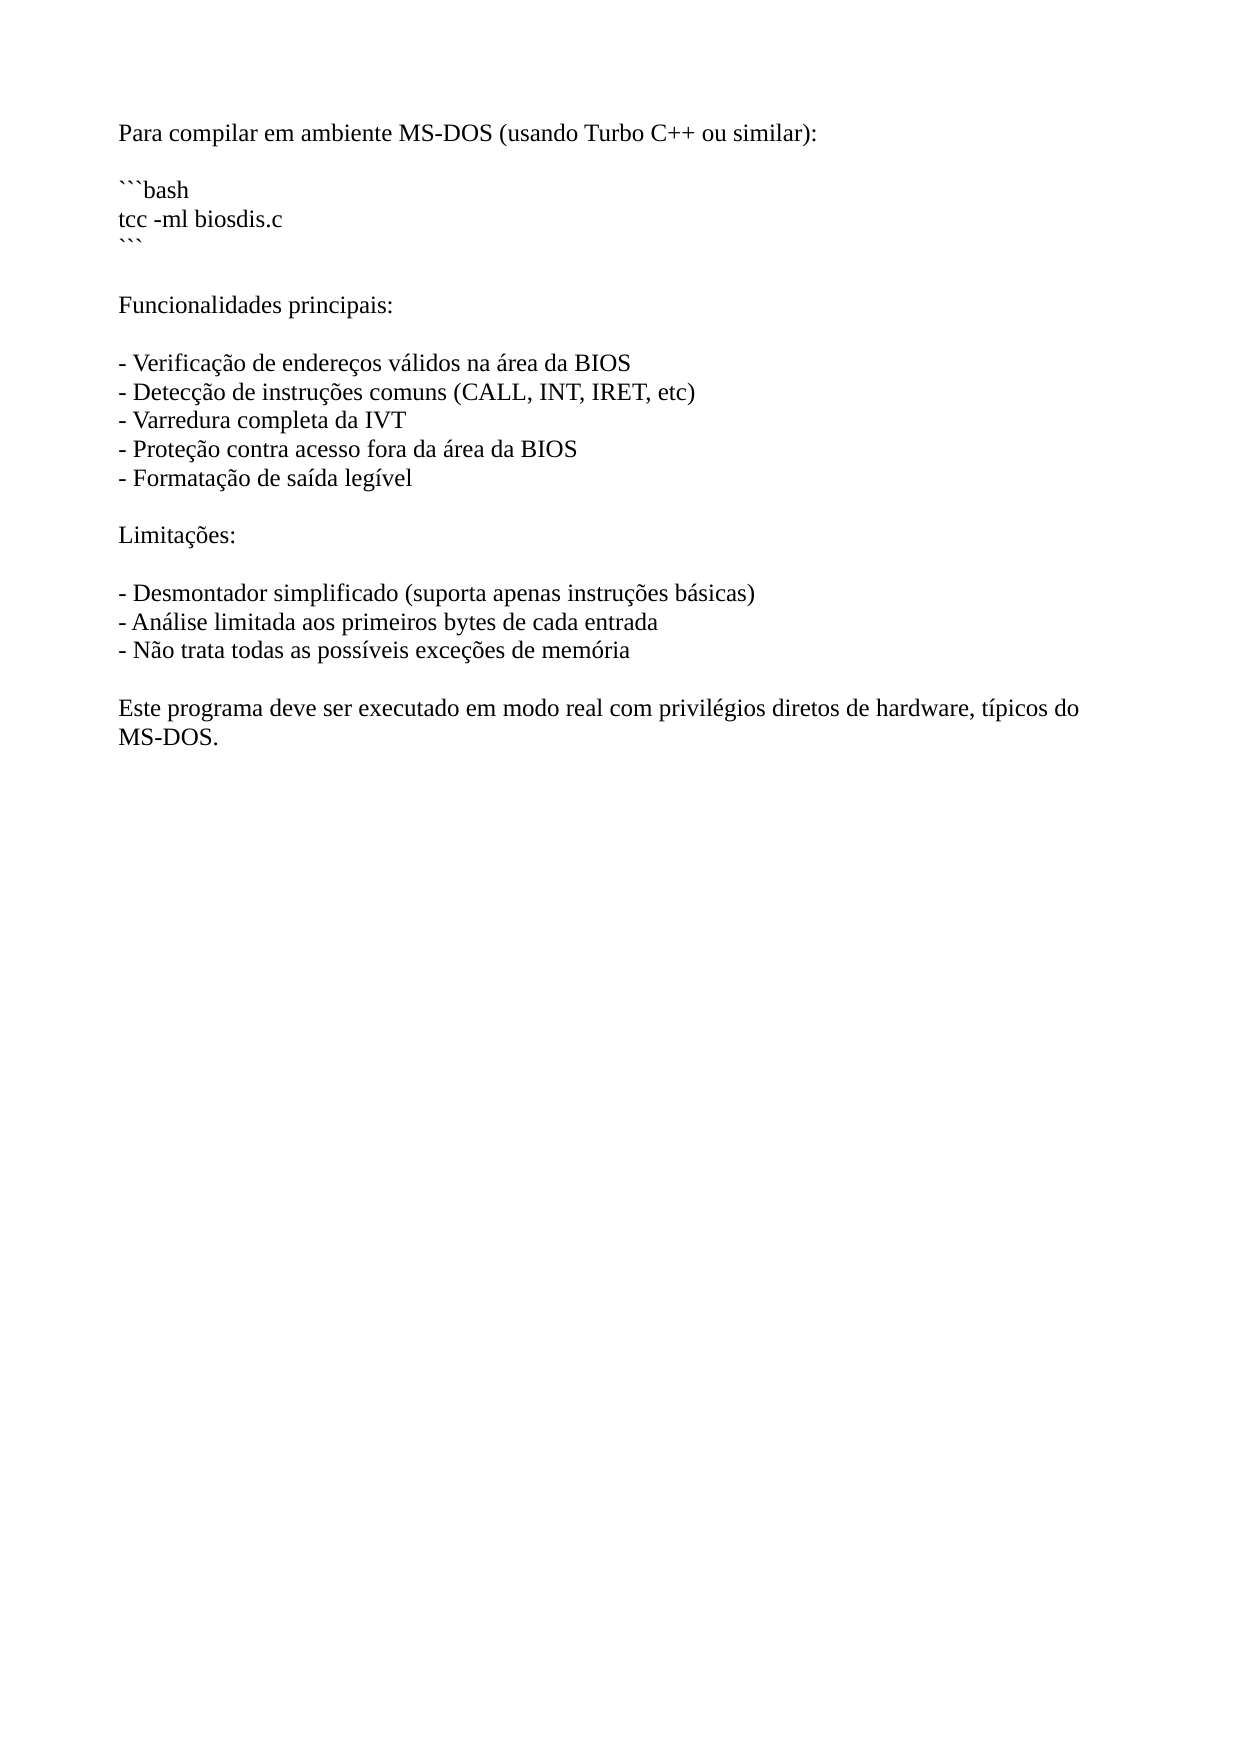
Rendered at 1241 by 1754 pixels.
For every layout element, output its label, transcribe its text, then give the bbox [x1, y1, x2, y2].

text - Proteção contra acesso fora da área da BIOS [118, 434, 1122, 463]
text Para compilar em ambiente MS-DOS (usando Turbo C++ ou similar): [118, 118, 1122, 147]
text Este programa deve ser executado em modo real com privilégios diretos de hardware, típicos do MS-DOS. [118, 693, 1122, 751]
text - Formatação de saída legível [118, 463, 1122, 492]
text ```bash [118, 176, 1122, 204]
text - Detecção de instruções comuns (CALL, INT, IRET, etc) [118, 377, 1122, 406]
text - Desmontador simplificado (suporta apenas instruções básicas) [118, 578, 1122, 607]
text tcc -ml biosdis.c [118, 204, 1122, 233]
text ``` [118, 233, 1122, 262]
text Funcionalidades principais: [118, 291, 1122, 319]
text - Verificação de endereços válidos na área da BIOS [118, 348, 1122, 377]
text Limitações: [118, 521, 1122, 549]
text - Varredura completa da IVT [118, 406, 1122, 434]
text - Análise limitada aos primeiros bytes de cada entrada [118, 607, 1122, 636]
text - Não trata todas as possíveis exceções de memória [118, 636, 1122, 664]
